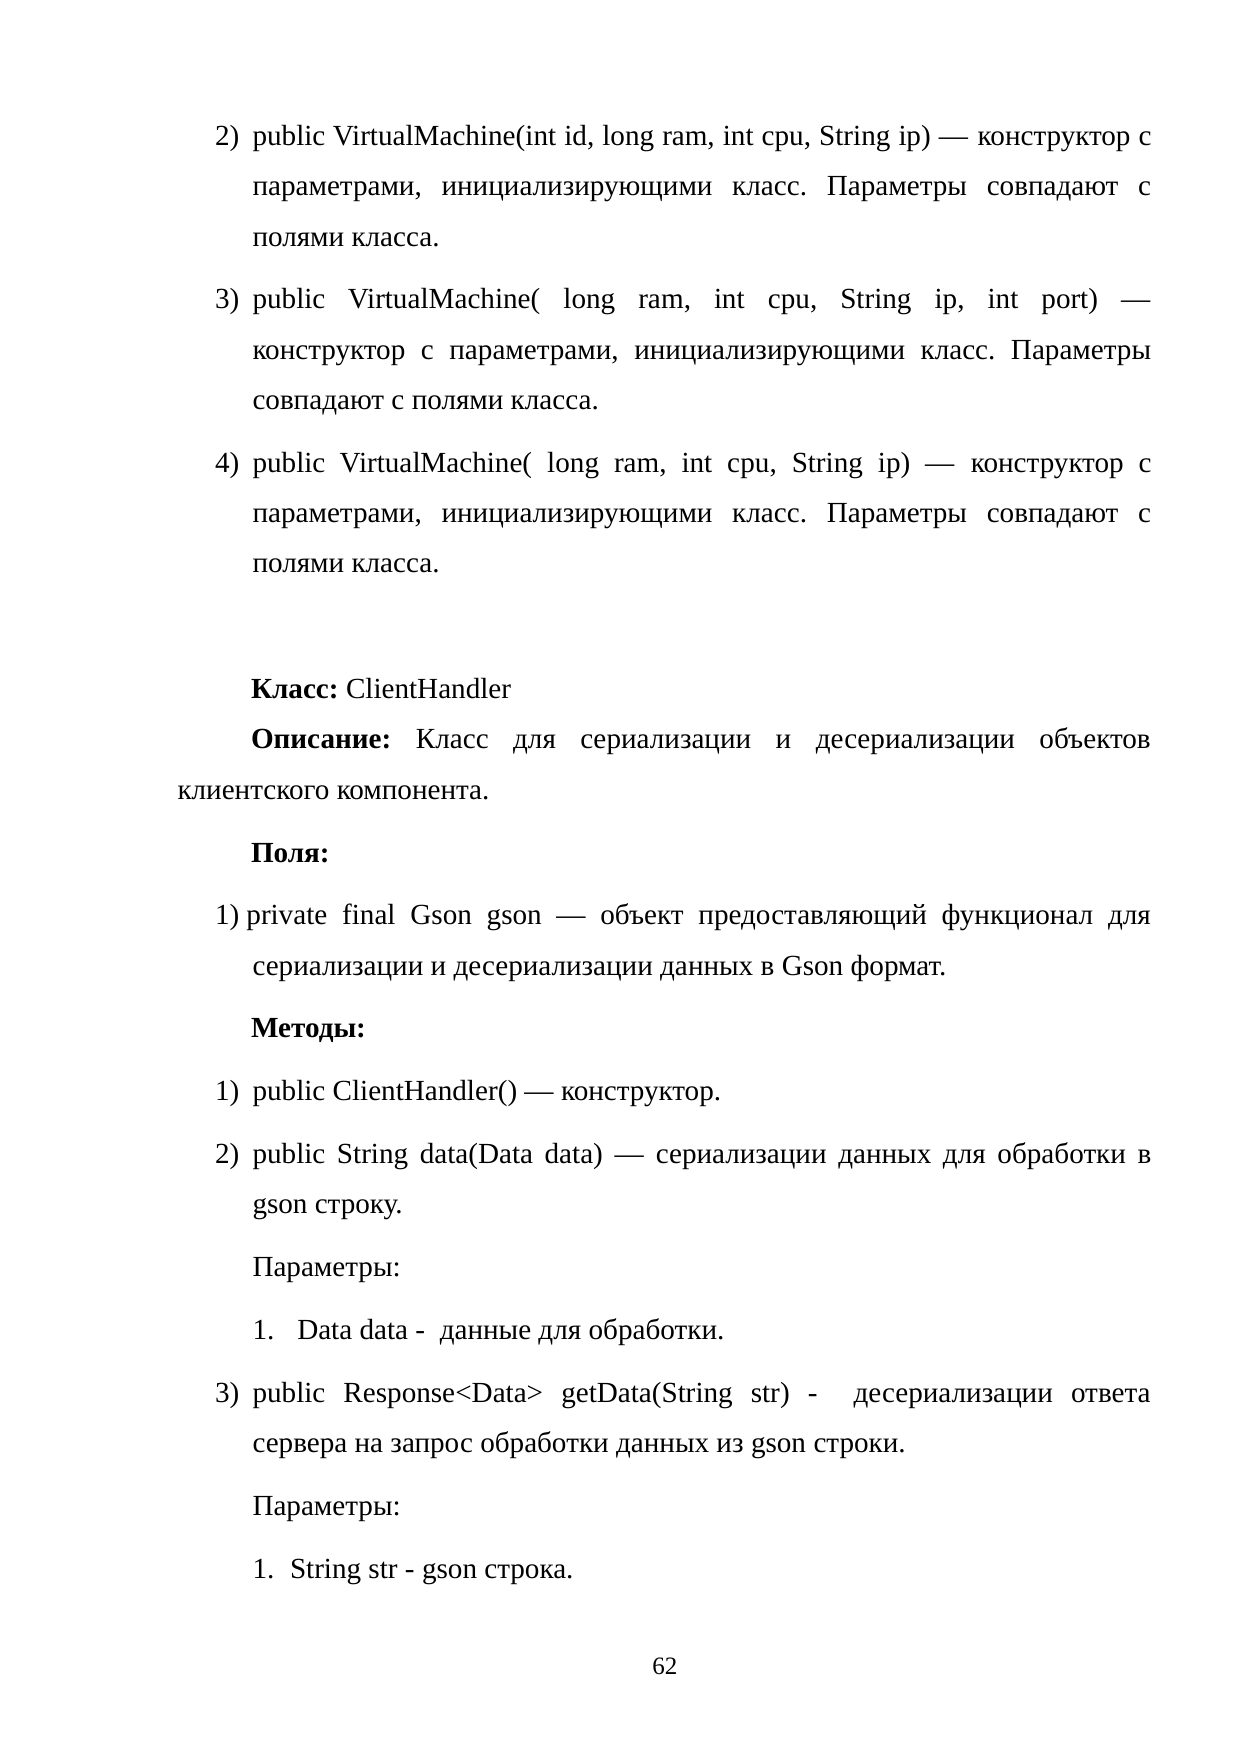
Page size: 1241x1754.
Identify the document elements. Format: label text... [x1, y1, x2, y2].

text Поля: [177, 835, 1152, 868]
list public VirtualMachine(int id, long ram, int cpu, String ip) — конструктор с параметрами, инициализирующими класс. Параметры совпадают с полями класса. [215, 118, 1152, 252]
text Класс: ClientHandler [177, 671, 1152, 705]
list public Response<Data> getData(String str) - десериализации ответа сервера на запрос обработки данных из gson строки. [215, 1375, 1152, 1459]
list public VirtualMachine( long ram, int cpu, String ip, int port) — конструктор с параметрами, инициализирующими класс. Параметры совпадают с полями класса. [215, 282, 1152, 416]
list public VirtualMachine( long ram, int cpu, String ip) — конструктор с параметрами, инициализирующими класс. Параметры совпадают с полями класса. [215, 445, 1152, 579]
list public ClientHandler() — конструктор. [215, 1073, 1152, 1107]
list Data data - данные для обработки. [252, 1312, 1152, 1346]
text Описание: Класс для сериализации и десериализации объектов клиентского компонента. [177, 722, 1152, 805]
list String str - gson строка. [252, 1551, 1152, 1584]
text Методы: [177, 1011, 1152, 1044]
list Параметры: [215, 1249, 1152, 1283]
list private final Gson gson — объект предоставляющий функционал для сериализации и десериализации данных в Gson формат. [215, 897, 1152, 981]
list Параметры: [215, 1488, 1152, 1522]
list public String data(Data data) — сериализации данных для обработки в gson строку. [215, 1136, 1152, 1220]
